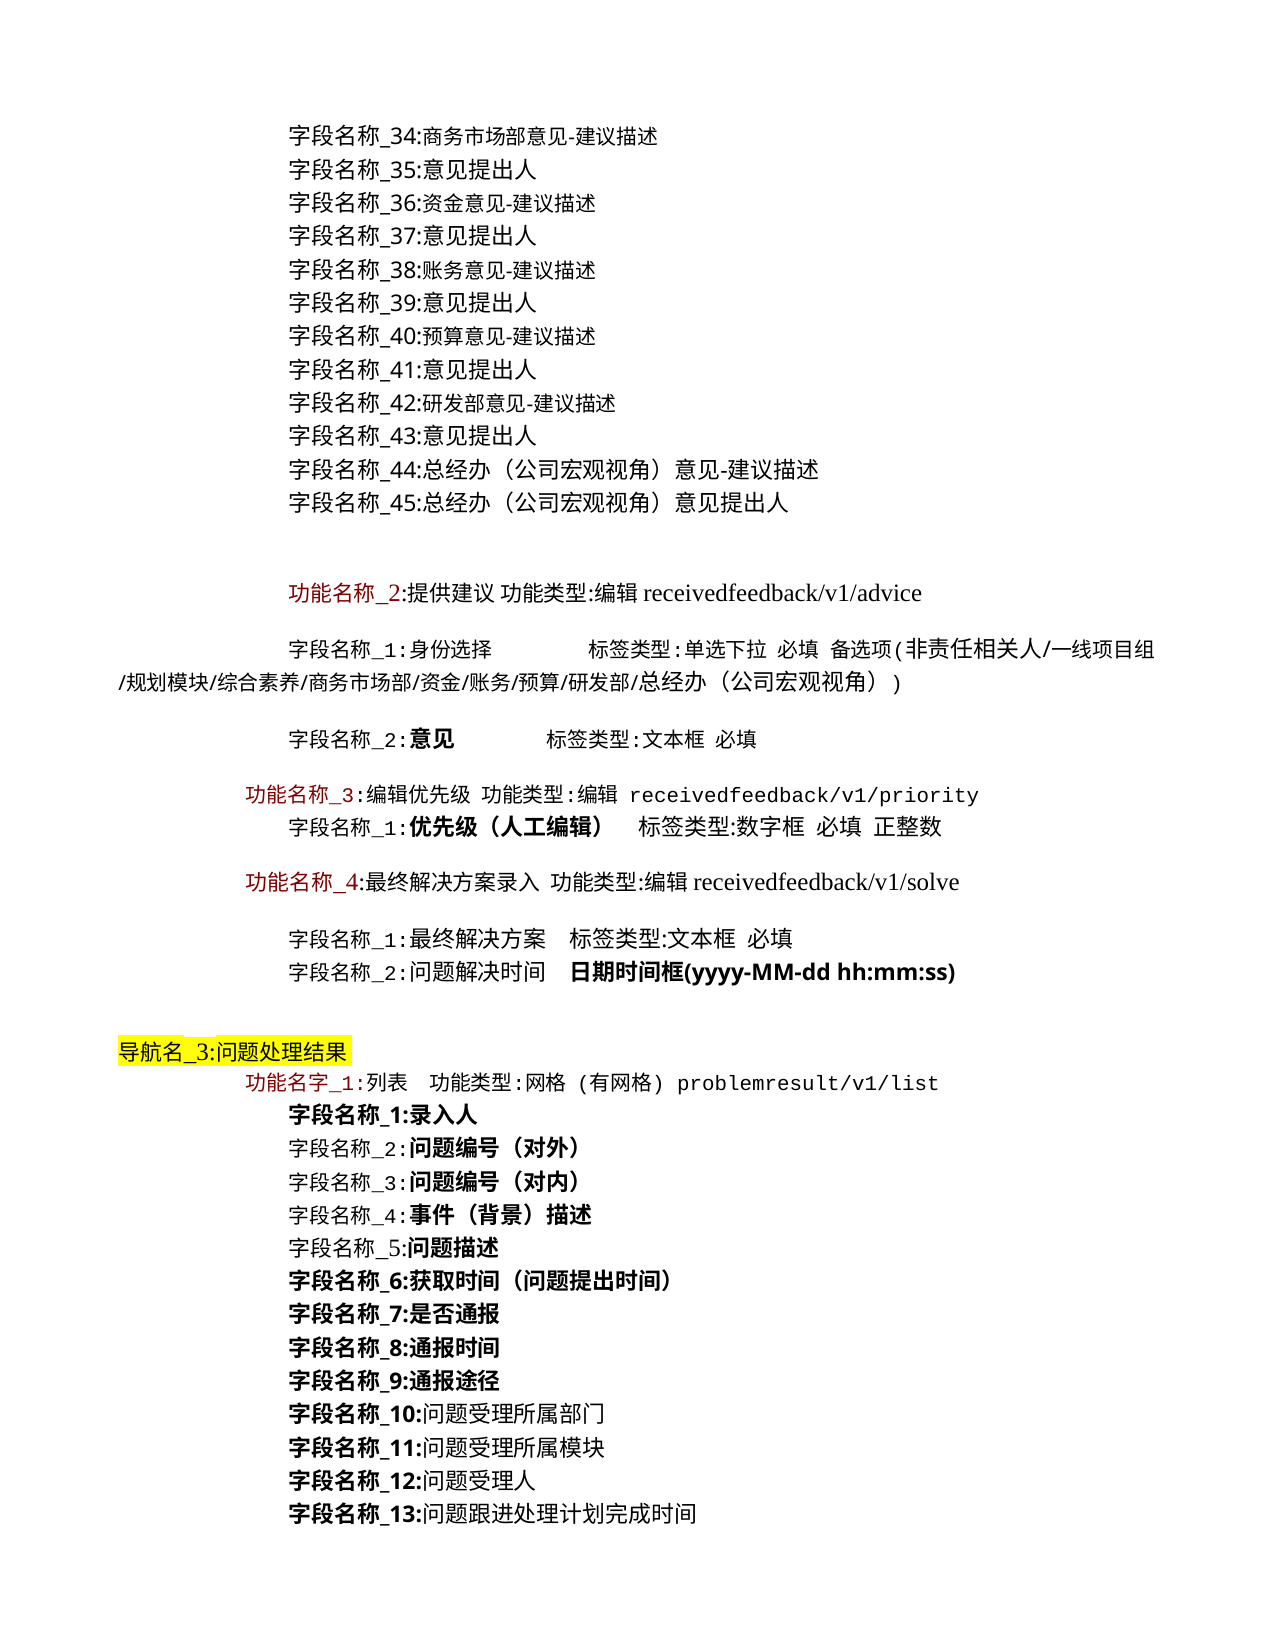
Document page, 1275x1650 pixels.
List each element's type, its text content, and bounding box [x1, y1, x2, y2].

text 功能名称_2:提供建议 功能类型:编辑 receivedfeedback/v1/advice [118, 576, 1157, 607]
text 字段名称_7:是否通报 [118, 1296, 1157, 1330]
text 字段名称_42:研发部意见-建议描述 [118, 385, 1157, 418]
text 字段名称_44:总经办（公司宏观视角）意见-建议描述 [118, 451, 1157, 485]
text 字段名称_35:意见提出人 [118, 151, 1157, 185]
text 字段名称_8:通报时间 [118, 1330, 1157, 1363]
text 字段名称_2:问题编号（对外） [118, 1130, 1157, 1163]
text 字段名称_1:身份选择 标签类型:单选下拉 必填 备选项(非责任相关人/一线项目组/规划模块/综合素养/商务市场部/资金/账务/预算/研发部/总经办（公司宏观视角）) [118, 631, 1157, 697]
text 字段名称_13:问题跟进处理计划完成时间 [118, 1496, 1157, 1530]
text 字段名称_36:资金意见-建议描述 [118, 185, 1157, 218]
text 字段名称_12:问题受理人 [118, 1463, 1157, 1496]
text 字段名称_1:录入人 [118, 1097, 1157, 1130]
text 字段名称_34:商务市场部意见-建议描述 [118, 118, 1157, 151]
text 字段名称_2:意见 标签类型:文本框 必填 [118, 721, 1157, 754]
text 字段名称_37:意见提出人 [118, 218, 1157, 251]
text 功能名字_1:列表 功能类型:网格 (有网格) problemresult/v1/list [118, 1066, 1157, 1097]
text 字段名称_5:问题描述 [118, 1230, 1157, 1263]
text 字段名称_43:意见提出人 [118, 418, 1157, 451]
text 字段名称_45:总经办（公司宏观视角）意见提出人 [118, 485, 1157, 518]
text 字段名称_40:预算意见-建议描述 [118, 318, 1157, 351]
text 字段名称_3:问题编号（对内） [118, 1163, 1157, 1197]
text 字段名称_38:账务意见-建议描述 [118, 251, 1157, 285]
text 字段名称_2:问题解决时间 日期时间框(yyyy-MM-dd hh:mm:ss) [118, 954, 1157, 987]
text 字段名称_11:问题受理所属模块 [118, 1430, 1157, 1463]
text 字段名称_1:优先级（人工编辑） 标签类型:数字框 必填 正整数 [118, 808, 1157, 842]
text 字段名称_1:最终解决方案 标签类型:文本框 必填 [118, 921, 1157, 954]
text 字段名称_4:事件（背景）描述 [118, 1197, 1157, 1230]
text 导航名_3:问题处理结果 [118, 1035, 1157, 1066]
text 字段名称_10:问题受理所属部门 [118, 1396, 1157, 1430]
text 字段名称_39:意见提出人 [118, 285, 1157, 318]
text 功能名称_4:最终解决方案录入 功能类型:编辑 receivedfeedback/v1/solve [118, 865, 1157, 897]
text 字段名称_41:意见提出人 [118, 351, 1157, 385]
text 字段名称_9:通报途径 [118, 1363, 1157, 1396]
text 功能名称_3:编辑优先级 功能类型:编辑 receivedfeedback/v1/priority [118, 778, 1157, 808]
text 字段名称_6:获取时间（问题提出时间） [118, 1263, 1157, 1296]
